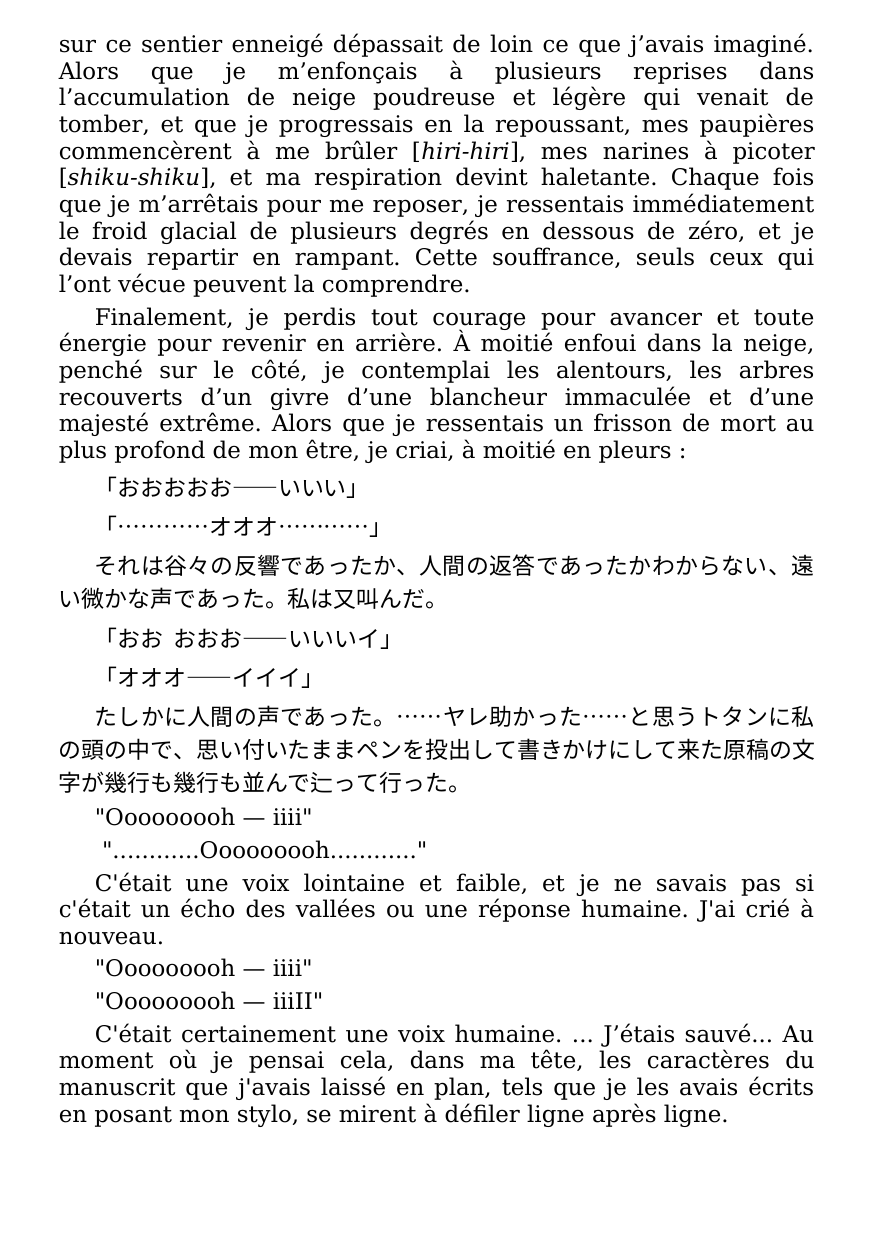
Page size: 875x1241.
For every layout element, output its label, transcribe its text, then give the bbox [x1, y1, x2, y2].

text C'était une voix lointaine et faible, et je ne savais pas si c'était un écho des vallées ou une réponse humaine. J'ai crié à nouveau. [58, 870, 815, 950]
text "Ooooooooh — iiii" [58, 804, 815, 831]
text 「おおおおお――いいい」 [58, 470, 815, 503]
text C'était certainement une voix humaine. ... J’étais sauvé... Au moment où je pensai cela, dans ma tête, les caractères du manuscrit que j'avais laissé en plan, tels que je les avais écrits en posant mon stylo, se mirent à défiler ligne après ligne. [58, 1021, 815, 1127]
text 「おお おおお――いいいイ」 [58, 621, 815, 654]
text それは谷々の反響であったか、人間の返答であったかわからない、遠い微かな声であった。私は又叫んだ。 [58, 548, 815, 614]
text Finalement, je perdis tout courage pour avancer et toute énergie pour revenir en arrière. À moitié enfoui dans la neige, penché sur le côté, je contemplai les alentours, les arbres recouverts d’un givre d’une blancheur immaculée et d’une majesté extrême. Alors que je ressentais un frisson de mort au plus profond de mon être, je criai, à moitié en pleurs : [58, 304, 815, 464]
text sur ce sentier enneigé dépassait de loin ce que j’avais imaginé. Alors que je m’enfonçais à plusieurs reprises dans l’accumulation de neige poudreuse et légère qui venait de tomber, et que je progressais en la repoussant, mes paupières commencèrent à me brûler [hiri-hiri], mes narines à picoter [shiku-shiku], et ma respiration devint haletante. Chaque fois que je m’arrêtais pour me reposer, je ressentais immédiatement le froid glacial de plusieurs degrés en dessous de zéro, et je devais repartir en rampant. Cette souffrance, seuls ceux qui l’ont vécue peuvent la comprendre. [58, 31, 815, 298]
text "Ooooooooh — iiiII" [58, 988, 815, 1015]
text たしかに人間の声であった。……ヤレ助かった……と思うトタンに私の頭の中で、思い付いたままペンを投出して書きかけにして来た原稿の文字が幾行も幾行も並んで辷って行った。 [58, 699, 815, 798]
text 「オオオ――イイイ」 [58, 660, 815, 693]
text "Ooooooooh — iiii" [58, 956, 815, 982]
text 「…………オオオ…………」 [58, 509, 815, 542]
text "............Ooooooooh............" [58, 837, 815, 864]
